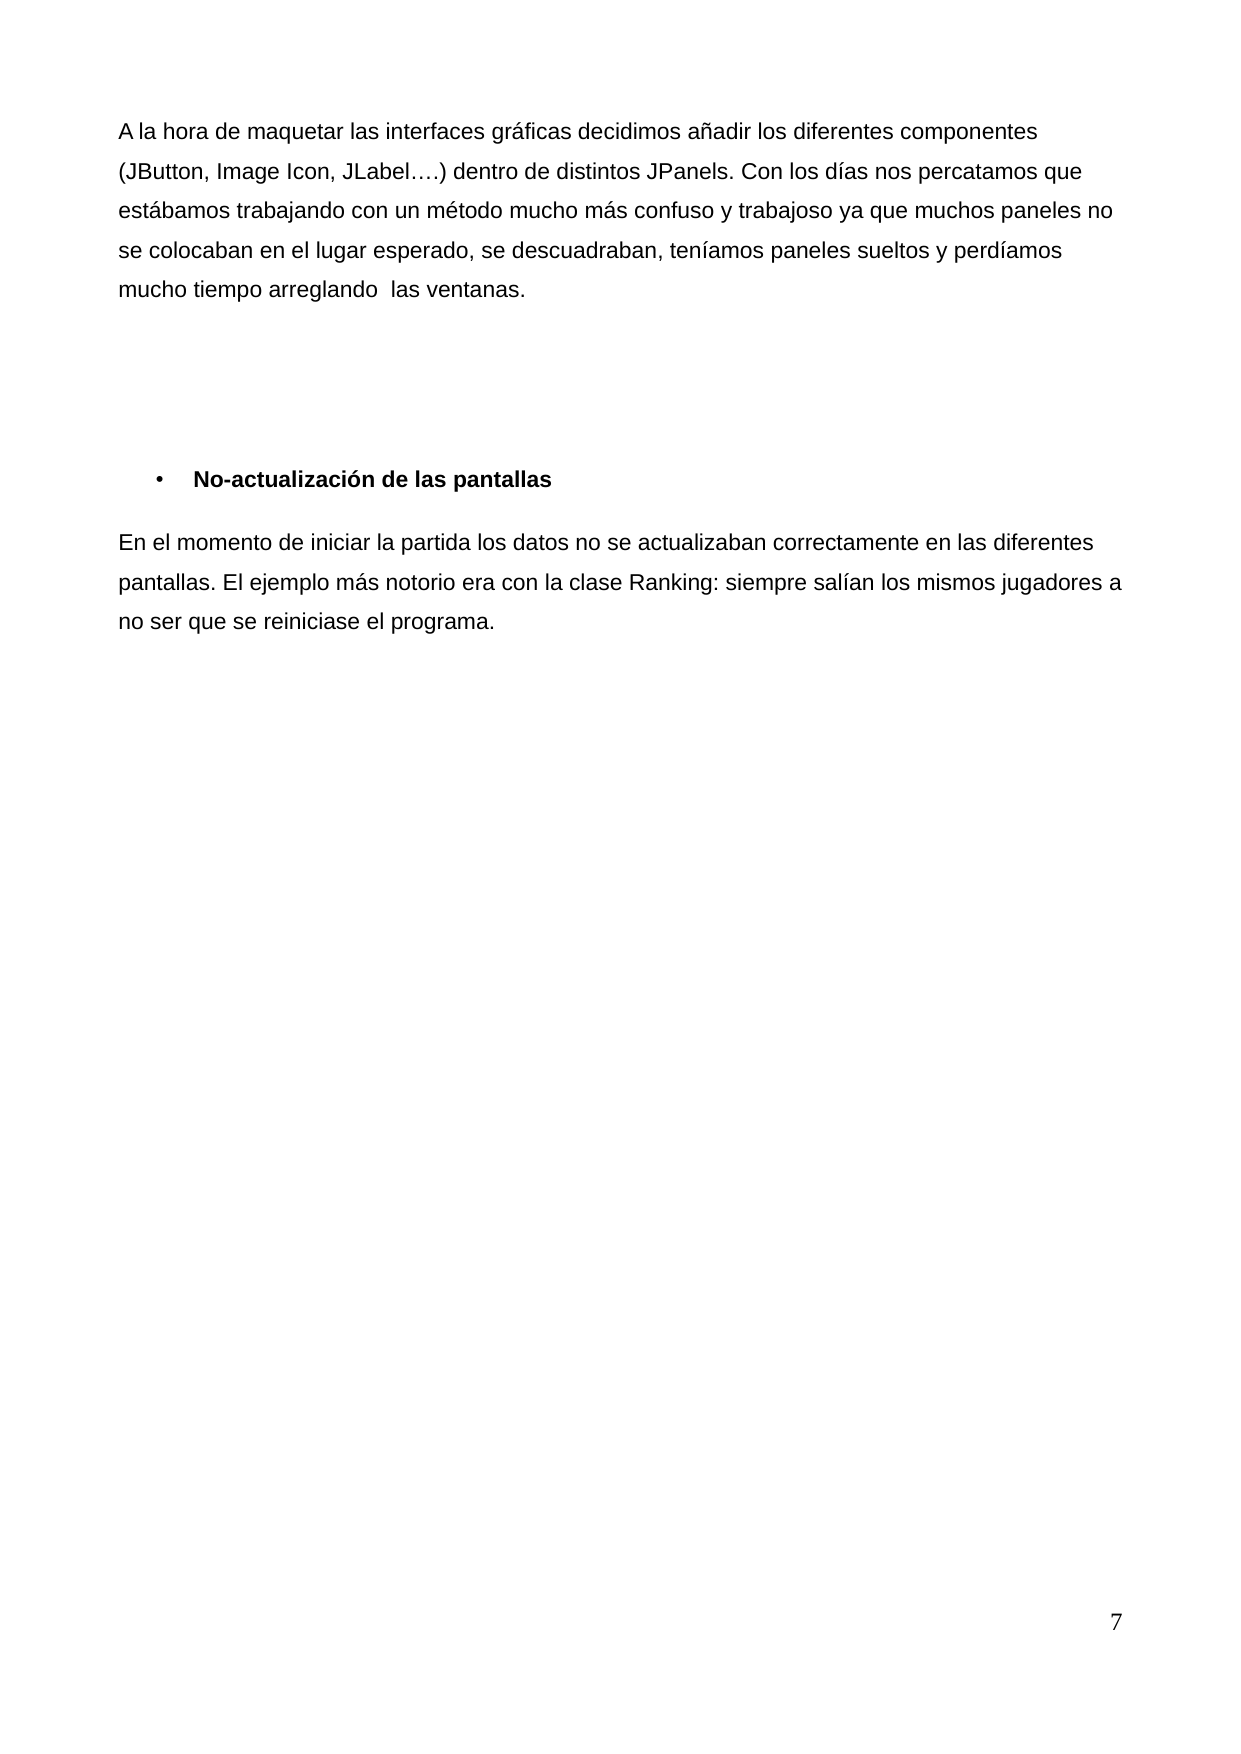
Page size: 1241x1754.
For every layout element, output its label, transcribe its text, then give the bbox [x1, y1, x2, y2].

text En el momento de iniciar la partida los datos no se actualizaban correctamente en las diferentes pantallas. El ejemplo más notorio era con la clase Ranking: siempre salían los mismos jugadores a no ser que se reiniciase el programa. [118, 529, 1122, 634]
list No-actualización de las pantallas [156, 466, 1122, 492]
text A la hora de maquetar las interfaces gráficas decidimos añadir los diferentes componentes (JButton, Image Icon, JLabel….) dentro de distintos JPanels. Con los días nos percatamos que estábamos trabajando con un método mucho más confuso y trabajoso ya que muchos paneles no se colocaban en el lugar esperado, se descuadraban, teníamos paneles sueltos y perdíamos mucho tiempo arreglando las ventanas. [118, 118, 1122, 302]
